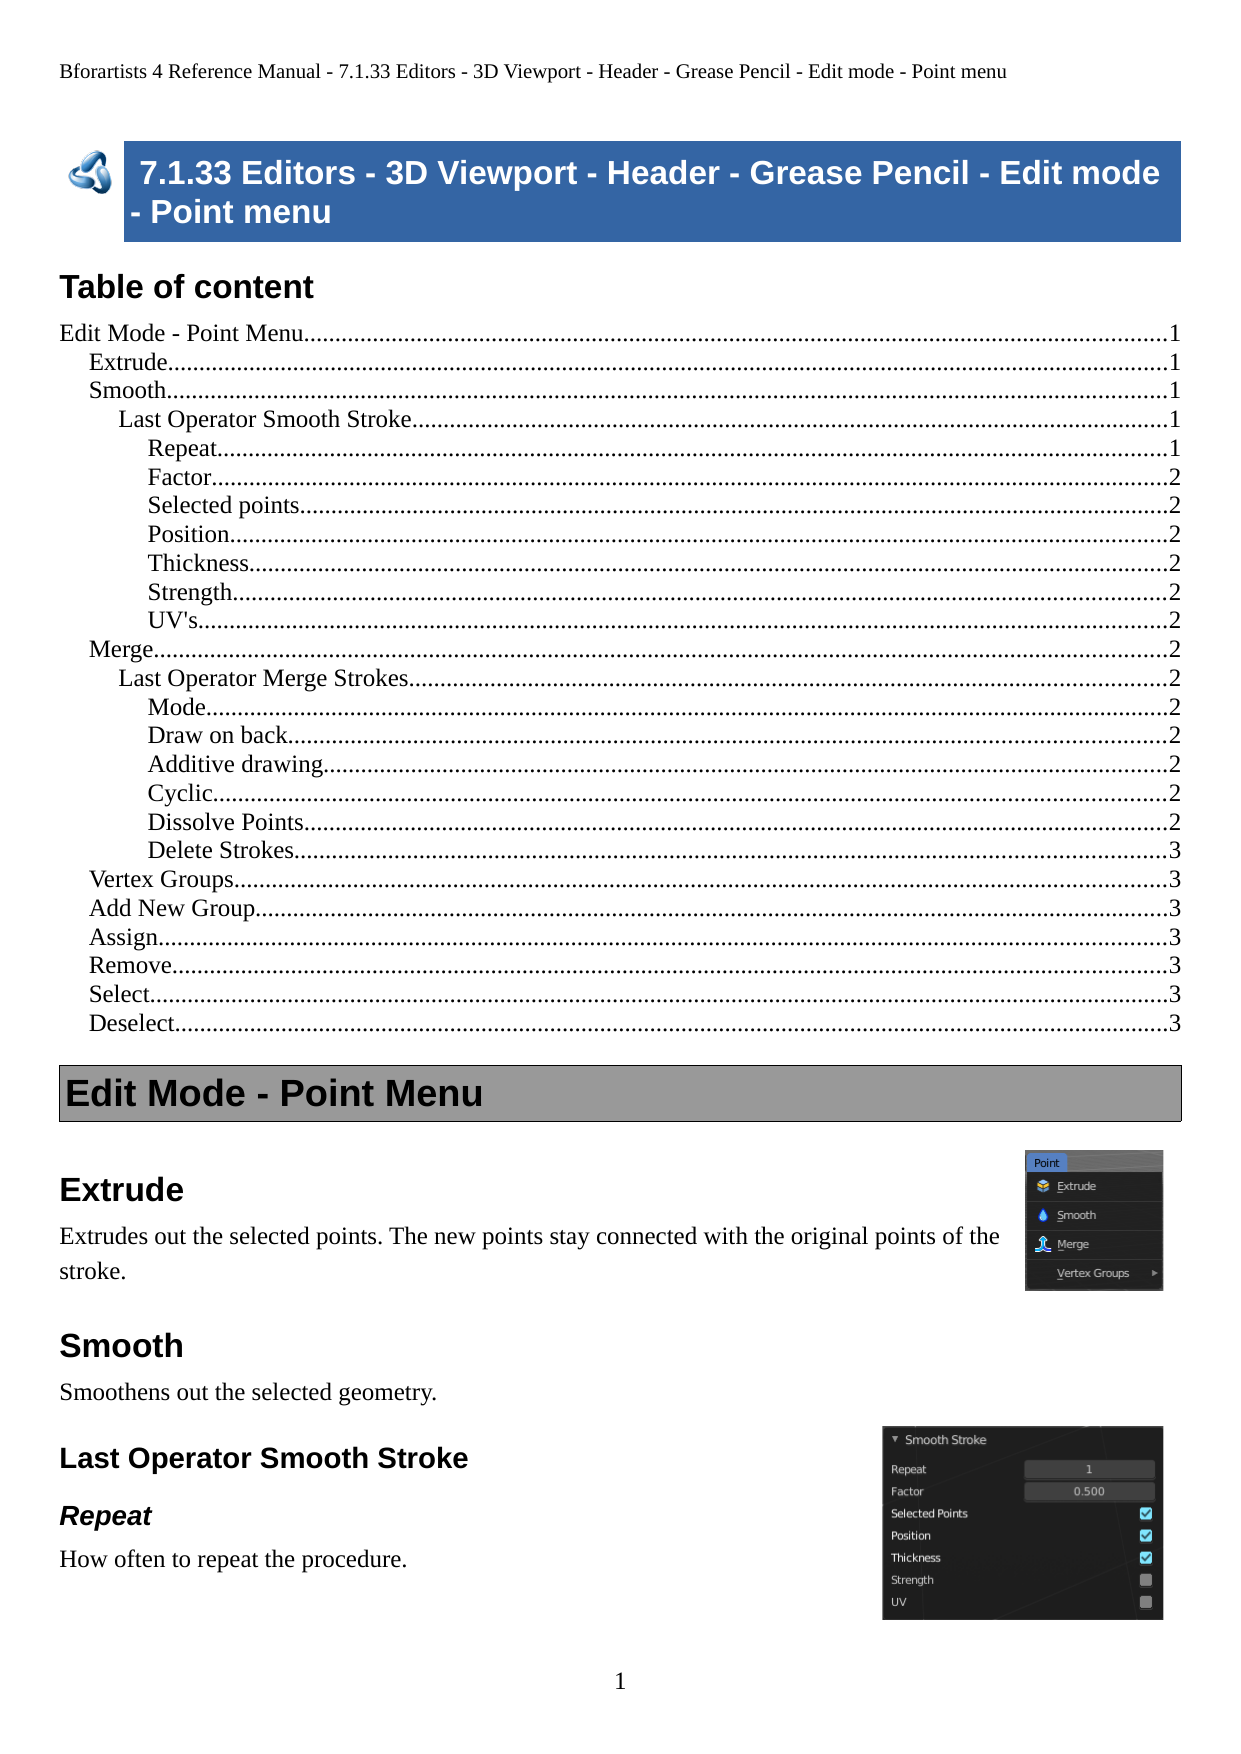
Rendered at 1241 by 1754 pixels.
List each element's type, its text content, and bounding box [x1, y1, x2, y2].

text Smooth 1 [88, 375, 1181, 404]
table_header Edit Mode - Point Menu [60, 1066, 1181, 1121]
text Additive drawing 2 [147, 749, 1181, 778]
text Extrudes out the selected points. The new points stay connected with the original points of the stroke. [59, 1221, 1025, 1285]
text Mode 2 [147, 692, 1181, 720]
subtitle Last Operator Smooth Stroke [59, 1441, 882, 1474]
text Last Operator Smooth Stroke 1 [118, 404, 1181, 433]
text Last Operator Merge Strokes 2 [118, 663, 1181, 692]
text Merge 2 [88, 634, 1181, 663]
text Factor 2 [147, 462, 1181, 490]
table_header 7.1.33 Editors - 3D Viewport - Header - Grease Pencil - Edit mode - Point menu [124, 141, 1181, 242]
text Position 2 [147, 519, 1181, 548]
text Add New Group 3 [88, 893, 1181, 922]
subtitle Extrude [59, 1170, 1025, 1209]
picture [882, 1426, 1164, 1620]
text Delete Strokes 3 [147, 835, 1181, 864]
subtitle [1164, 1441, 1181, 1474]
text Strength 2 [147, 577, 1181, 605]
text UV's 2 [147, 605, 1181, 634]
subtitle [1164, 1499, 1181, 1531]
text Deselect 3 [88, 1008, 1181, 1037]
text Extrude 1 [88, 347, 1181, 375]
text Remove 3 [88, 950, 1181, 979]
subtitle [1164, 1170, 1181, 1209]
text Dissolve Points 2 [147, 807, 1181, 835]
text How often to repeat the procedure. [59, 1544, 882, 1572]
text Cyclic 2 [147, 778, 1181, 807]
text Selected points 2 [147, 490, 1181, 519]
picture [65, 147, 114, 197]
text Repeat 1 [147, 433, 1181, 462]
text Smoothens out the selected geometry. [59, 1377, 1181, 1406]
text Thickness 2 [147, 548, 1181, 577]
text Assign 3 [88, 922, 1181, 950]
text Edit Mode - Point Menu 1 [59, 318, 1181, 347]
subtitle Smooth [59, 1326, 1181, 1364]
table_header [59, 141, 124, 242]
text Select 3 [88, 979, 1181, 1008]
text Vertex Groups 3 [88, 864, 1181, 893]
text Draw on back 2 [147, 720, 1181, 749]
subtitle Repeat [59, 1499, 882, 1531]
subtitle Table of content [59, 267, 1181, 305]
picture [1025, 1150, 1164, 1291]
